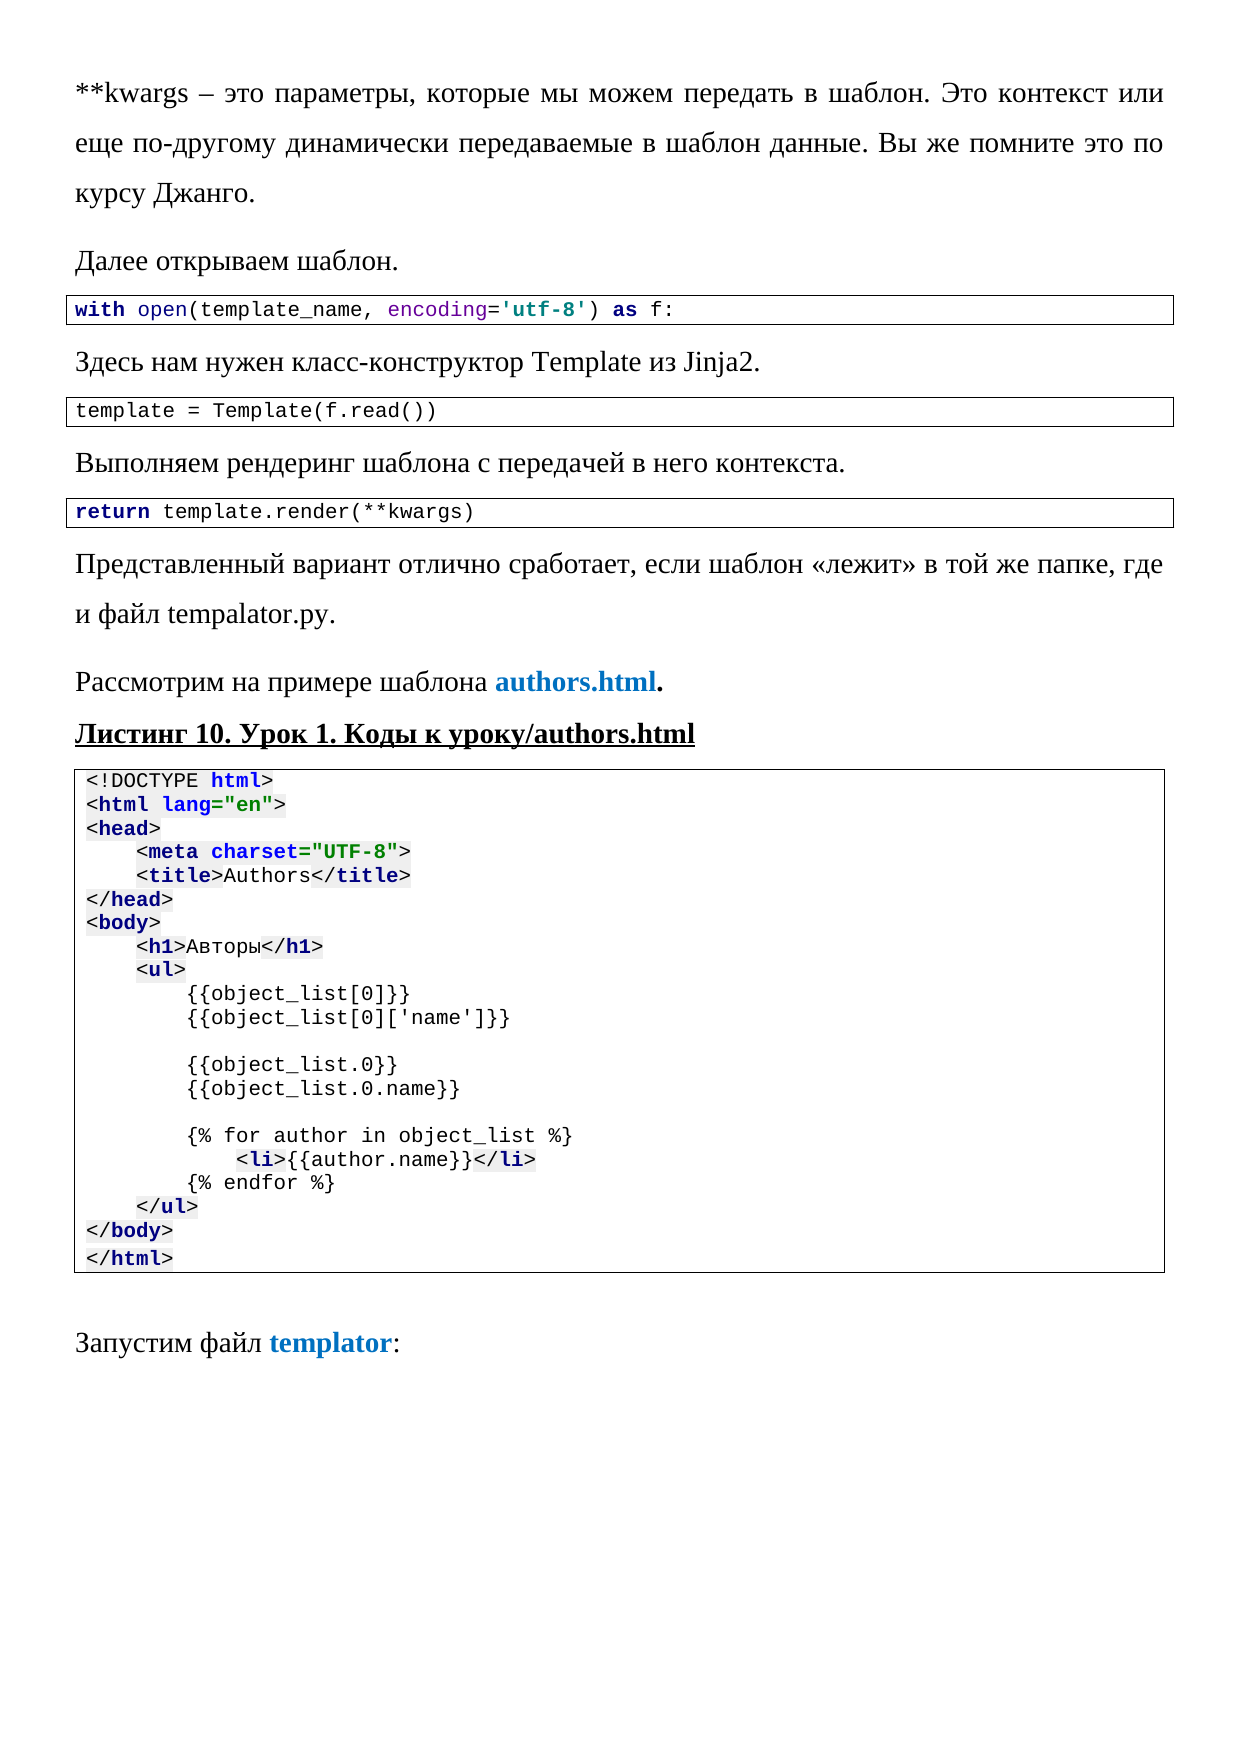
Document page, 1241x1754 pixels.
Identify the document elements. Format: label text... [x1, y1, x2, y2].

text return template.render(**kwargs) [67, 499, 1173, 527]
text Рассмотрим на примере шаблона authors.html. [75, 664, 1165, 697]
text Запустим файл templator: [75, 1326, 1165, 1359]
text Здесь нам нужен класс-конструктор Template из Jinja2. [75, 344, 1165, 377]
text Далее открываем шаблон. [75, 243, 1165, 276]
text Выполняем рендеринг шаблона с передачей в него контекста. [75, 445, 1165, 479]
text Представленный вариант отлично сработает, если шаблон «лежит» в той же папке, где и файл tempalator.py. [75, 546, 1165, 630]
text Листинг 10. Урок 1. Коды к уроку/authors.html [75, 716, 1165, 750]
text template = Template(f.read()) [67, 398, 1173, 426]
text **kwargs – это параметры, которые мы можем передать в шаблон. Это контекст или еще по-другому динамически передаваемые в шаблон данные. Вы же помните это по курсу Джанго. [75, 75, 1165, 209]
text with open(template_name, encoding='utf-8') as f: [67, 296, 1173, 324]
